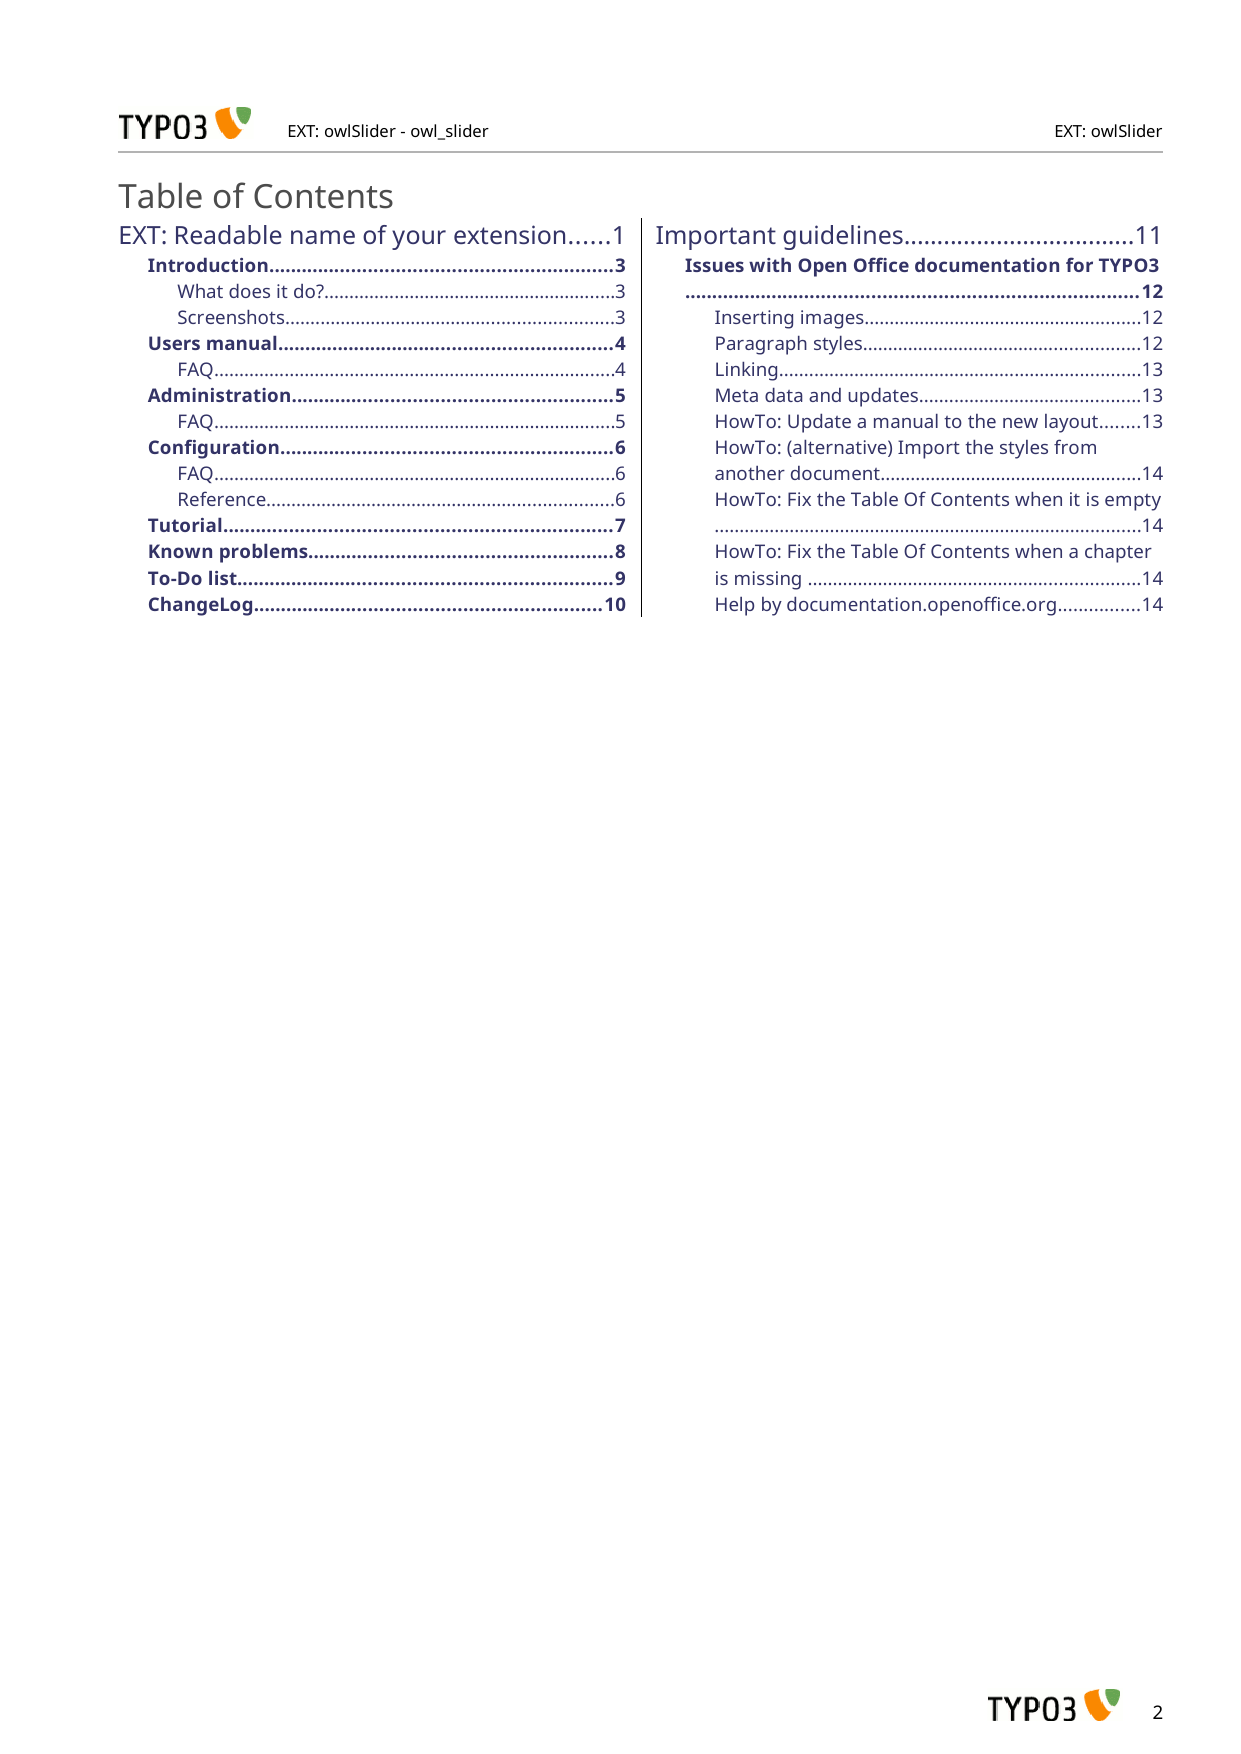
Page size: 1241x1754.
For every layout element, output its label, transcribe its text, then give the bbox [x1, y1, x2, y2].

text Known problems 8 [148, 538, 626, 564]
text To-Do list 9 [148, 564, 626, 591]
text Screenshots 3 [177, 304, 626, 330]
text FAQ 5 [177, 408, 626, 434]
text HowTo: Fix the Table Of Contents when it is empty 14 [714, 486, 1163, 538]
text Tutorial 7 [148, 512, 626, 538]
text HowTo: Update a manual to the new layout 13 [714, 408, 1163, 434]
text Issues with Open Office documentation for TYPO3 12 [685, 252, 1163, 304]
text What does it do? 3 [177, 278, 626, 304]
text Users manual 4 [148, 330, 626, 356]
text HowTo: (alternative) Import the styles from another document 14 [714, 434, 1163, 486]
text FAQ 4 [177, 356, 626, 382]
text Administration 5 [148, 382, 626, 408]
text Meta data and updates 13 [714, 382, 1163, 408]
picture [118, 106, 254, 139]
picture [987, 1688, 1123, 1721]
text Important guidelines 11 [655, 218, 1163, 252]
text Help by documentation.openoffice.org 14 [714, 591, 1163, 617]
text FAQ 6 [177, 460, 626, 486]
text Linking 13 [714, 356, 1163, 382]
text EXT: Readable name of your extension 1 [118, 218, 626, 252]
text Paragraph styles 12 [714, 330, 1163, 356]
text Reference 6 [177, 486, 626, 512]
text Configuration 6 [148, 434, 626, 460]
text ChangeLog 10 [148, 591, 626, 617]
text HowTo: Fix the Table Of Contents when a chapter is missing 14 [714, 538, 1163, 591]
text Inserting images 12 [714, 304, 1163, 330]
text Introduction 3 [148, 252, 626, 278]
subtitle Table of Contents [118, 172, 1163, 218]
